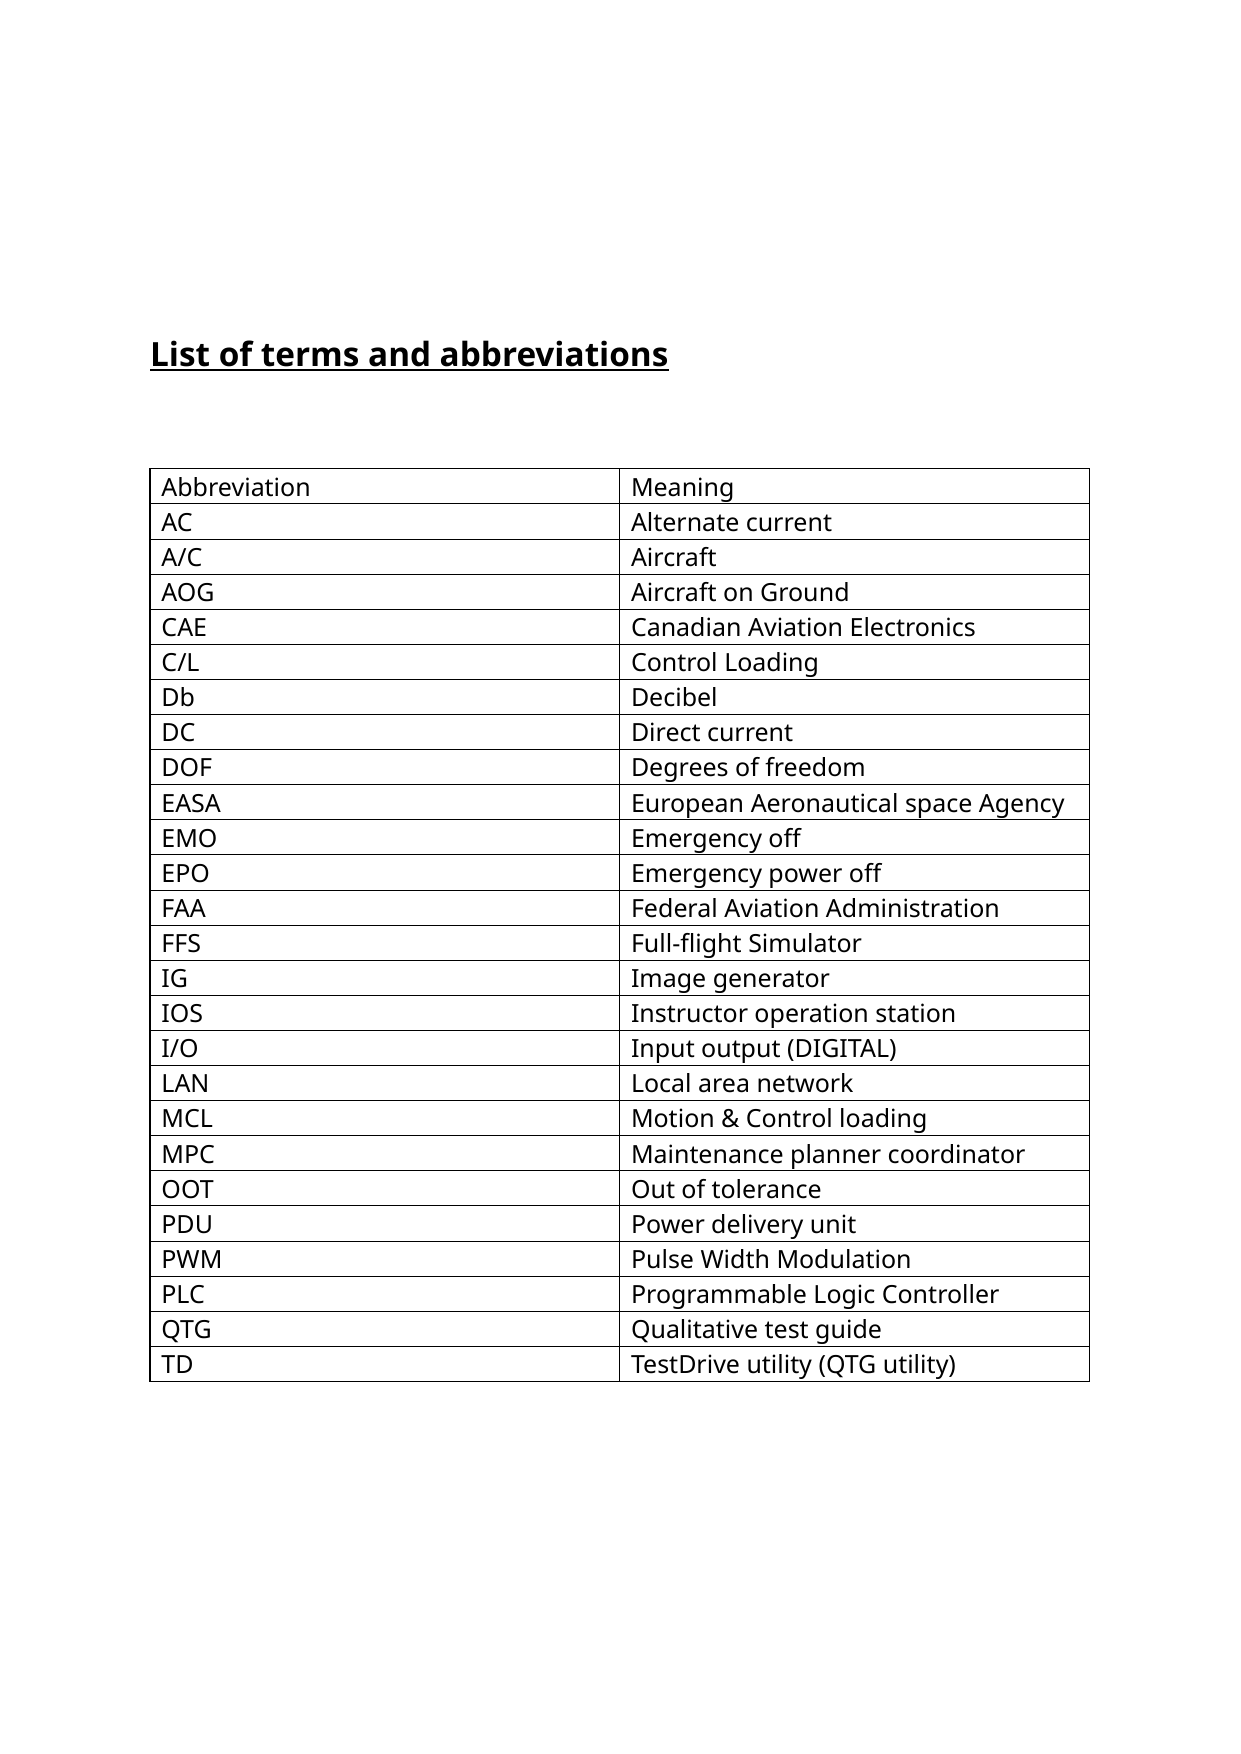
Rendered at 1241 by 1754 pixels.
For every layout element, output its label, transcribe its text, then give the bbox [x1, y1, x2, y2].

table_cell Pulse Width Modulation [620, 1242, 1089, 1276]
table_cell Motion & Control loading [620, 1101, 1089, 1135]
table_cell QTG [151, 1312, 619, 1346]
table_cell Emergency power off [620, 855, 1089, 889]
table_cell DOF [151, 750, 619, 784]
table_cell Federal Aviation Administration [620, 891, 1089, 924]
table_cell A/C [151, 540, 619, 573]
text List of terms and abbreviations [150, 331, 1090, 376]
table_cell Qualitative test guide [620, 1312, 1089, 1346]
table_cell DC [151, 715, 619, 749]
table_cell MPC [151, 1136, 619, 1170]
table_cell Full-flight Simulator [620, 926, 1089, 960]
table_cell Out of tolerance [620, 1171, 1089, 1205]
table_cell Image generator [620, 961, 1089, 995]
table_cell Programmable Logic Controller [620, 1277, 1089, 1311]
table_cell FAA [151, 891, 619, 924]
table_cell IG [151, 961, 619, 995]
table_cell AC [151, 504, 619, 538]
table_cell IOS [151, 996, 619, 1030]
table_cell PLC [151, 1277, 619, 1311]
table_cell I/O [151, 1031, 619, 1065]
table_cell C/L [151, 645, 619, 679]
table_cell TestDrive utility (QTG utility) [620, 1347, 1089, 1381]
table_cell LAN [151, 1066, 619, 1100]
table_cell Instructor operation station [620, 996, 1089, 1030]
table_cell EASA [151, 785, 619, 819]
table_cell MCL [151, 1101, 619, 1135]
table_cell CAE [151, 610, 619, 644]
table_cell TD [151, 1347, 619, 1381]
table_cell FFS [151, 926, 619, 960]
table_cell Aircraft on Ground [620, 575, 1089, 609]
table_cell PWM [151, 1242, 619, 1276]
table_cell Maintenance planner coordinator [620, 1136, 1089, 1170]
table_cell EPO [151, 855, 619, 889]
table_cell Emergency off [620, 820, 1089, 854]
table_cell OOT [151, 1171, 619, 1205]
table_cell Power delivery unit [620, 1206, 1089, 1241]
table_cell European Aeronautical space Agency [620, 785, 1089, 819]
table_cell Db [151, 680, 619, 714]
table_cell PDU [151, 1206, 619, 1241]
table_header Abbreviation [151, 469, 619, 503]
table_cell Control Loading [620, 645, 1089, 679]
table_cell Alternate current [620, 504, 1089, 538]
table_cell EMO [151, 820, 619, 854]
table_cell AOG [151, 575, 619, 609]
table_cell Aircraft [620, 540, 1089, 573]
table_cell Degrees of freedom [620, 750, 1089, 784]
table_cell Direct current [620, 715, 1089, 749]
table_cell Input output (DIGITAL) [620, 1031, 1089, 1065]
table_header Meaning [620, 469, 1089, 503]
table_cell Decibel [620, 680, 1089, 714]
table_cell Canadian Aviation Electronics [620, 610, 1089, 644]
table_cell Local area network [620, 1066, 1089, 1100]
